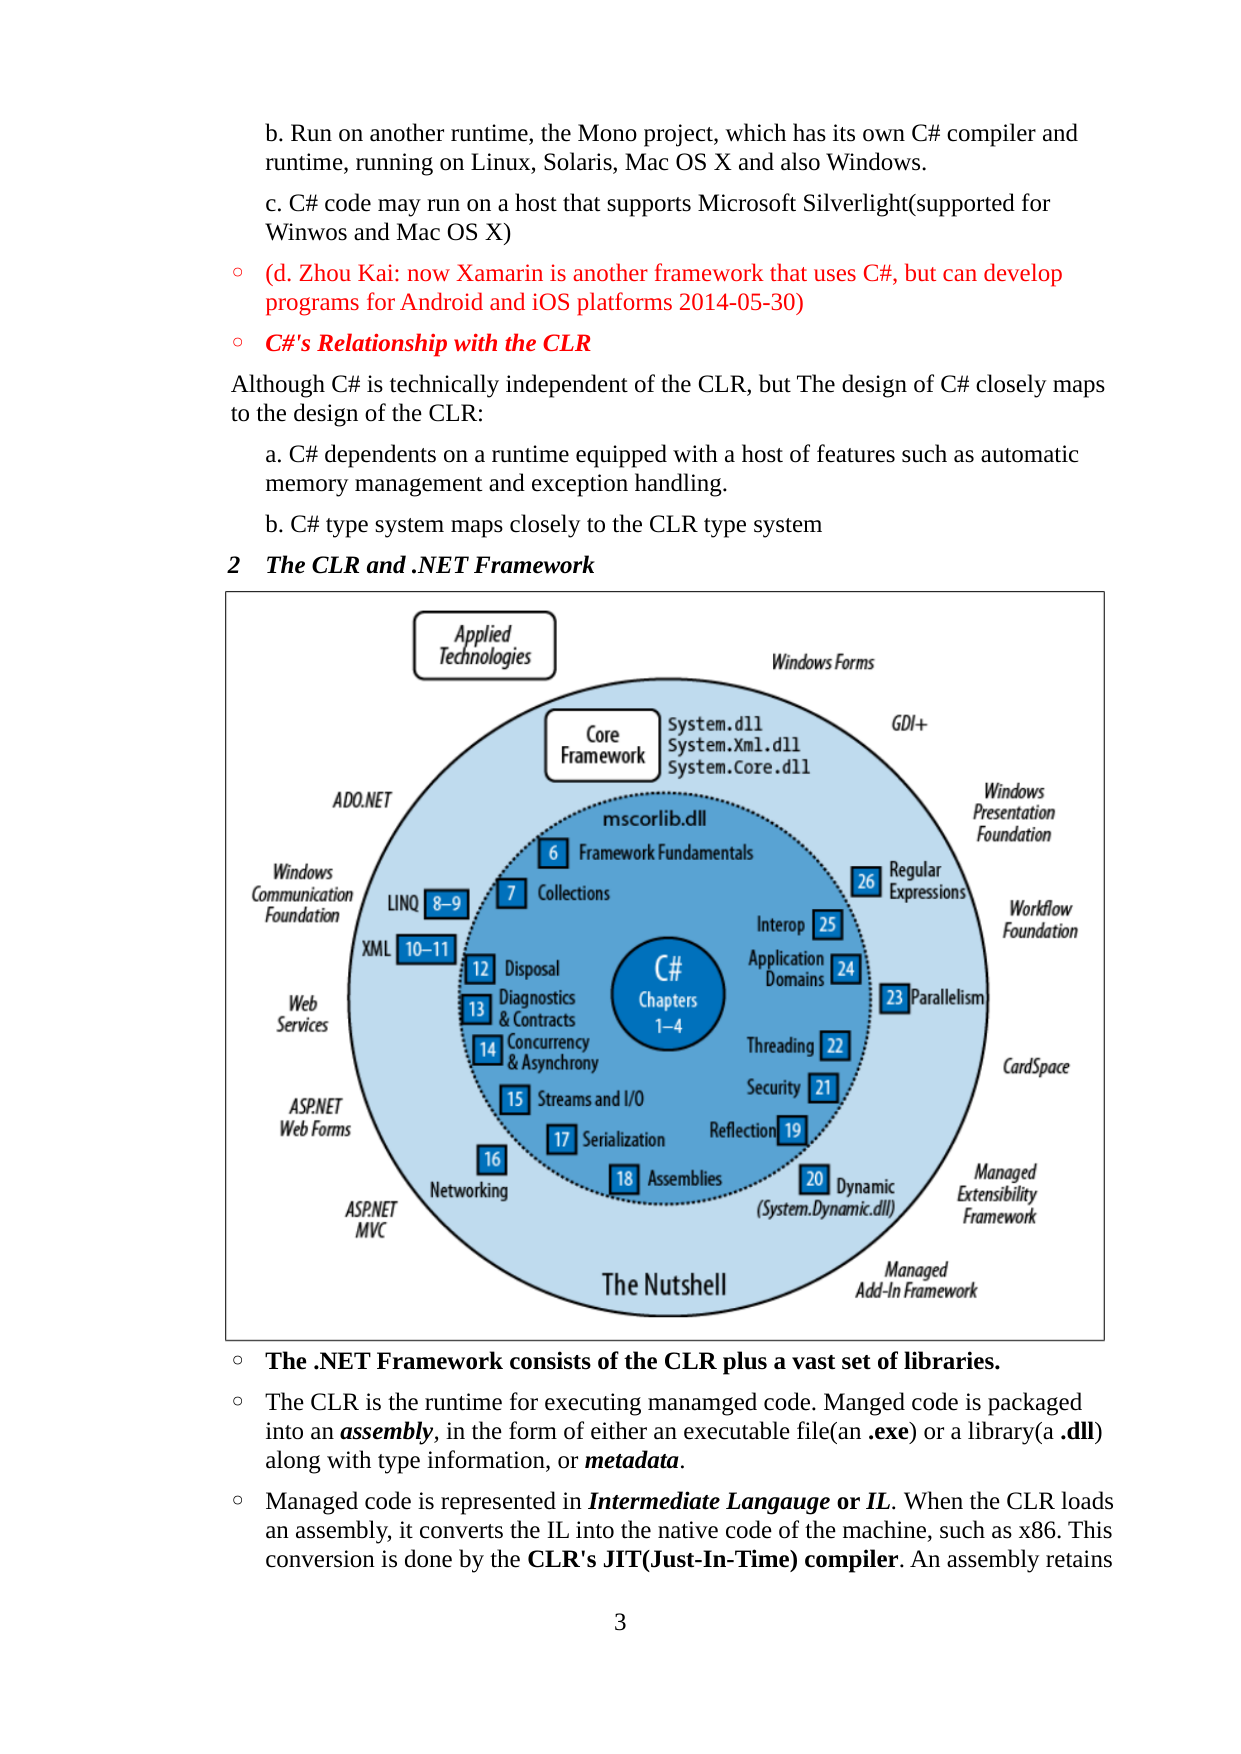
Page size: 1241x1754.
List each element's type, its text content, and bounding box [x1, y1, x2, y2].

list b. Run on another runtime, the Mono project, which has its own C# compiler and runtime, running on Linux, Solaris, Mac OS X and also Windows. [228, 118, 1122, 176]
list (d. Zhou Kai: now Xamarin is another framework that uses C#, but can develop programs for Android and iOS platforms 2014-05-30) [228, 258, 1122, 316]
picture [218, 586, 1113, 1347]
list Although C# is technically independent of the CLR, but The design of C# closely maps to the design of the CLR: [193, 369, 1122, 427]
list The CLR and .NET Framework [228, 551, 1122, 579]
list C#'s Relationship with the CLR [228, 328, 1122, 357]
list a. C# dependents on a runtime equipped with a host of features such as automatic memory management and exception handling. [228, 439, 1122, 497]
list c. C# code may run on a host that supports Microsoft Silverlight(supported for Winwos and Mac OS X) [228, 188, 1122, 246]
list The CLR is the runtime for executing manamged code. Manged code is packaged into an assembly, in the form of either an executable file(an .exe) or a library(a .dll) along with type information, or metadata. [228, 1387, 1122, 1474]
list b. C# type system maps closely to the CLR type system [228, 509, 1122, 538]
list The .NET Framework consists of the CLR plus a vast set of libraries. [228, 592, 1122, 1375]
list Managed code is represented in Intermediate Langauge or IL. When the CLR loads an assembly, it converts the IL into the native code of the machine, such as x86. This conversion is done by the CLR's JIT(Just-In-Time) compiler. An assembly retains [228, 1486, 1122, 1572]
